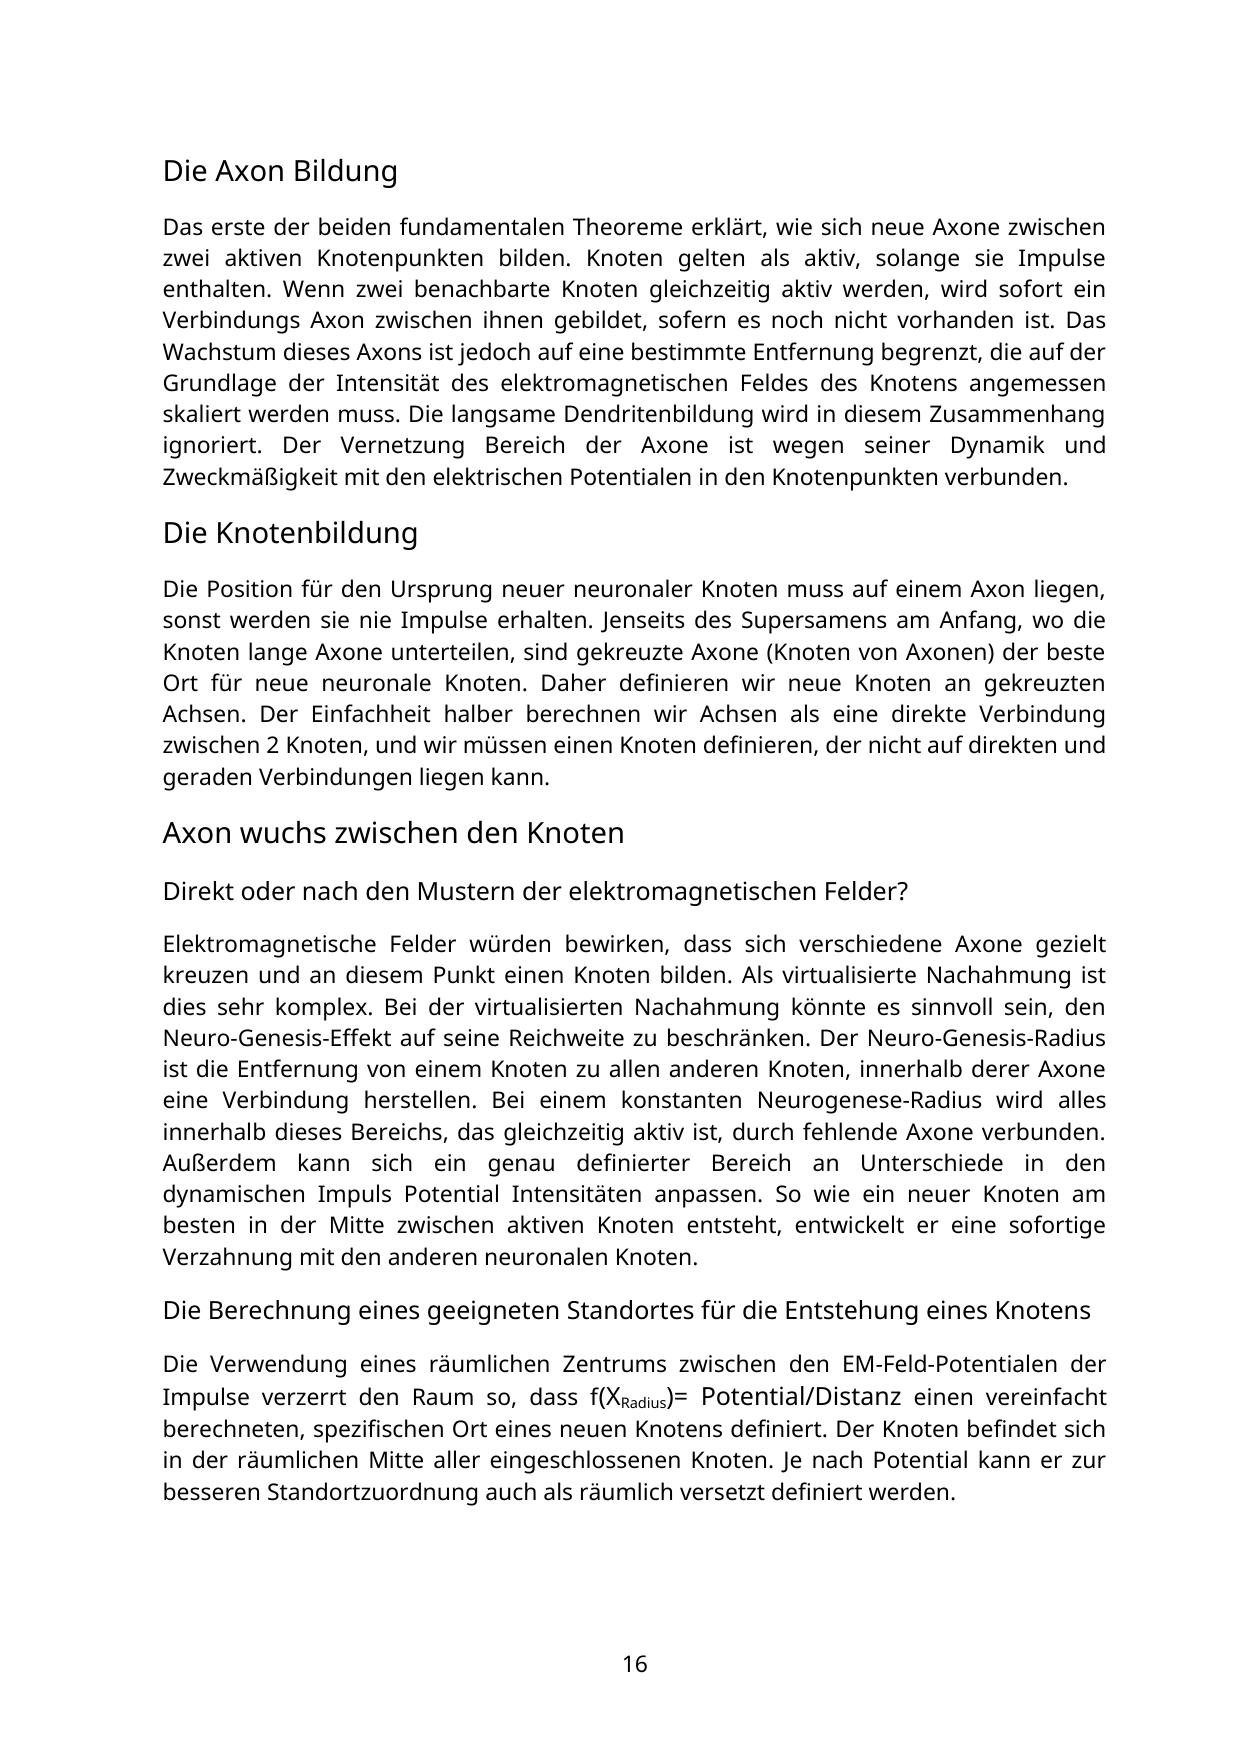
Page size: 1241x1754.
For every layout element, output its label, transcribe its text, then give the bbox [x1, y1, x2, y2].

subtitle Axon wuchs zwischen den Knoten [162, 813, 1090, 852]
subtitle Die Knotenbildung [162, 513, 1090, 552]
subtitle Die Axon Bildung [162, 150, 1090, 190]
text Die Position für den Ursprung neuer neuronaler Knoten muss auf einem Axon liegen, sonst werden sie nie Impulse erhalten. Jenseits des Supersamens am Anfang, wo die Knoten lange Axone unterteilen, sind gekreuzte Axone (Knoten von Axonen) der beste Ort für neue neuronale Knoten. Daher definieren wir neue Knoten an gekreuzten Achsen. Der Einfachheit halber berechnen wir Achsen als eine direkte Verbindung zwischen 2 Knoten, und wir müssen einen Knoten definieren, der nicht auf direkten und geraden Verbindungen liegen kann. [162, 573, 1107, 792]
text Das erste der beiden fundamentalen Theoreme erklärt, wie sich neue Axone zwischen zwei aktiven Knotenpunkten bilden. Knoten gelten als aktiv, solange sie Impulse enthalten. Wenn zwei benachbarte Knoten gleichzeitig aktiv werden, wird sofort ein Verbindungs Axon zwischen ihnen gebildet, sofern es noch nicht vorhanden ist. Das Wachstum dieses Axons ist jedoch auf eine bestimmte Entfernung begrenzt, die auf der Grundlage der Intensität des elektromagnetischen Feldes des Knotens angemessen skaliert werden muss. Die langsame Dendritenbildung wird in diesem Zusammenhang ignoriert. Der Vernetzung Bereich der Axone ist wegen seiner Dynamik und Zweckmäßigkeit mit den elektrischen Potentialen in den Knotenpunkten verbunden. [162, 211, 1107, 492]
text Elektromagnetische Felder würden bewirken, dass sich verschiedene Axone gezielt kreuzen und an diesem Punkt einen Knoten bilden. Als virtualisierte Nachahmung ist dies sehr komplex. Bei der virtualisierten Nachahmung könnte es sinnvoll sein, den Neuro-Genesis-Effekt auf seine Reichweite zu beschränken. Der Neuro-Genesis-Radius ist die Entfernung von einem Knoten zu allen anderen Knoten, innerhalb derer Axone eine Verbindung herstellen. Bei einem konstanten Neurogenese-Radius wird alles innerhalb dieses Bereichs, das gleichzeitig aktiv ist, durch fehlende Axone verbunden. Außerdem kann sich ein genau definierter Bereich an Unterschiede in den dynamischen Impuls Potential Intensitäten anpassen. So wie ein neuer Knoten am besten in der Mitte zwischen aktiven Knoten entsteht, entwickelt er eine sofortige Verzahnung mit den anderen neuronalen Knoten. [162, 928, 1107, 1272]
text Die Verwendung eines räumlichen Zentrums zwischen den EM-Feld-Potentialen der Impulse verzerrt den Raum so, dass f(XRadius)= Potential/Distanz einen vereinfacht berechneten, spezifischen Ort eines neuen Knotens definiert. Der Knoten befindet sich in der räumlichen Mitte aller eingeschlossenen Knoten. Je nach Potential kann er zur besseren Standortzuordnung auch als räumlich versetzt definiert werden. [162, 1348, 1107, 1507]
subtitle Die Berechnung eines geeigneten Standortes für die Entstehung eines Knotens [162, 1293, 1107, 1327]
subtitle Direkt oder nach den Mustern der elektromagnetischen Felder? [162, 873, 1107, 907]
